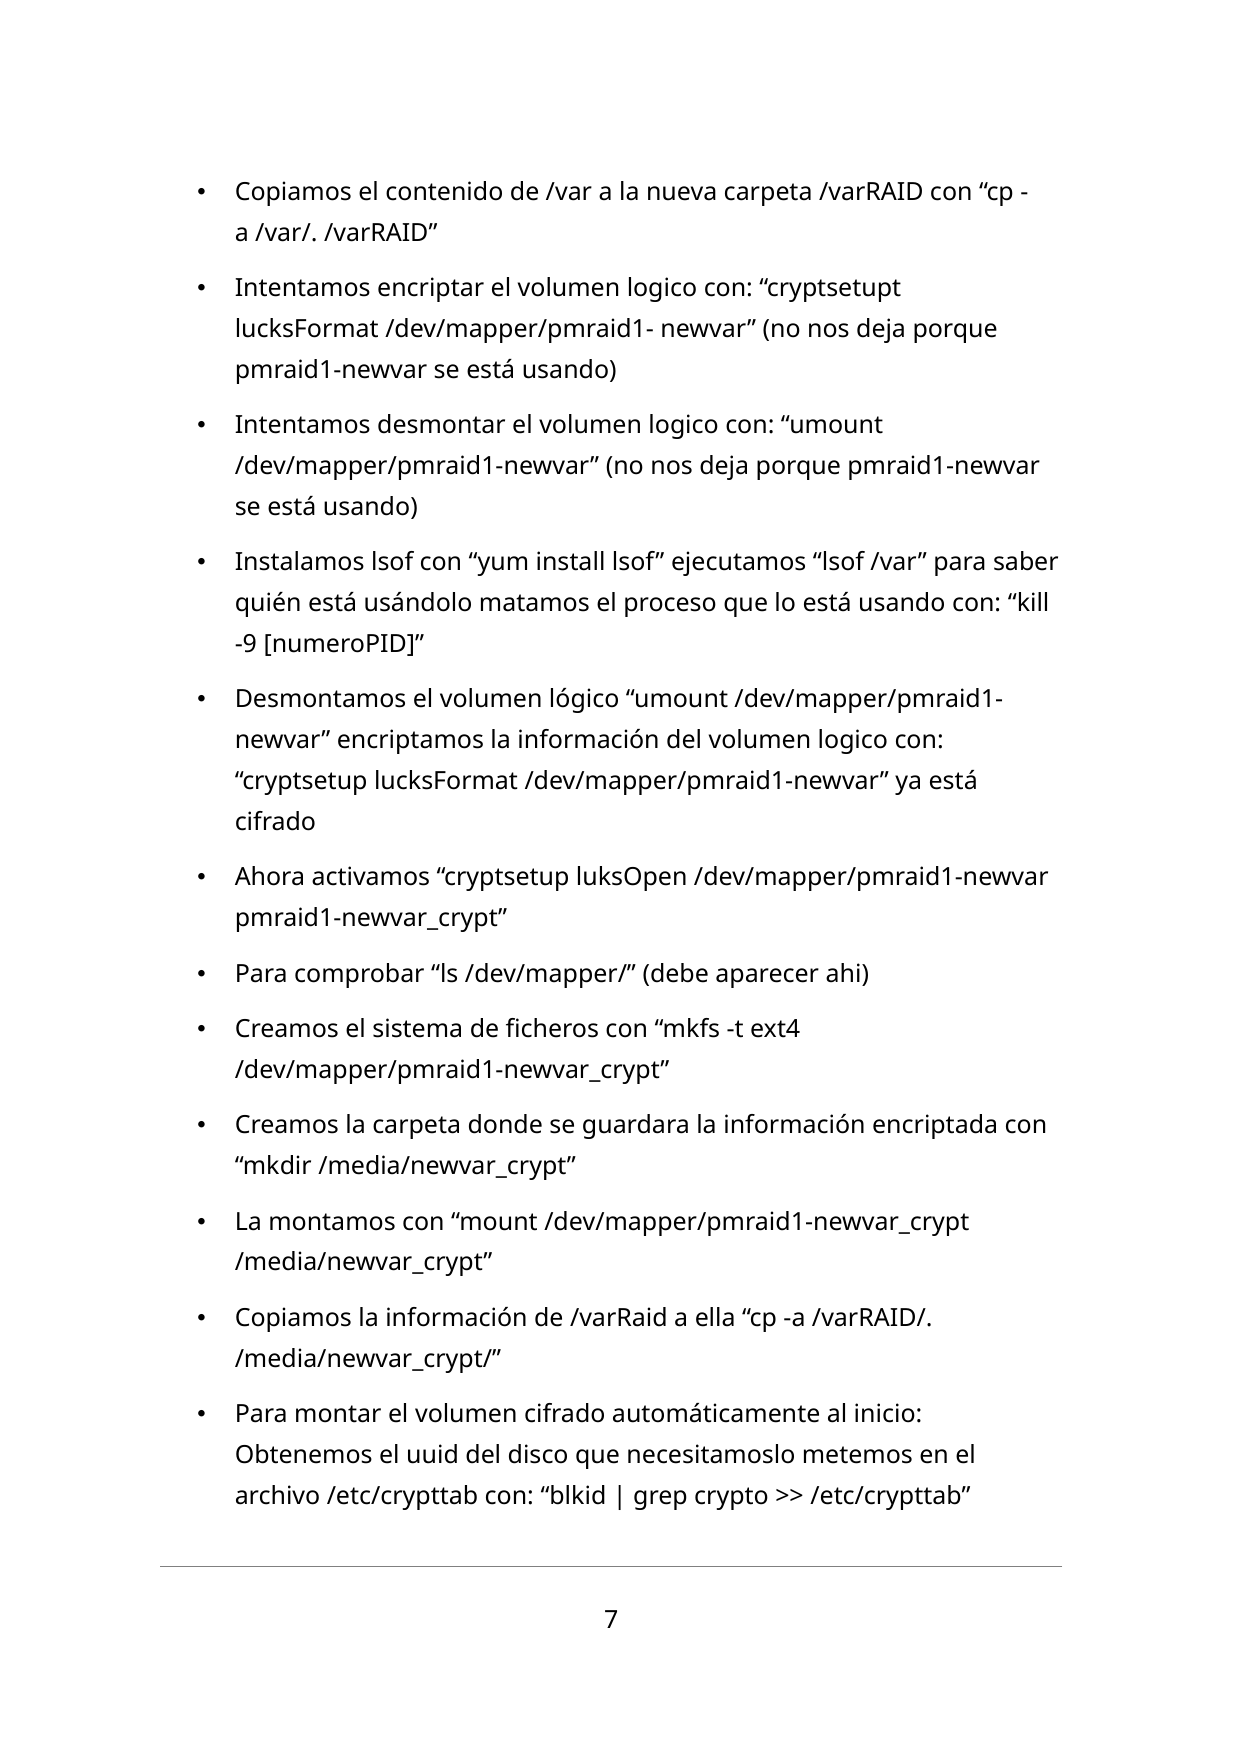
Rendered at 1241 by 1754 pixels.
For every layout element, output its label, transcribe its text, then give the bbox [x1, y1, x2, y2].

list Desmontamos el volumen lógico “umount /dev/mapper/pmraid1-newvar” encriptamos la información del volumen logico con: “cryptsetup lucksFormat /dev/mapper/pmraid1-newvar” ya está cifrado [197, 681, 1062, 838]
list Ahora activamos “cryptsetup luksOpen /dev/mapper/pmraid1-newvar pmraid1-newvar_crypt” [197, 859, 1062, 934]
list Creamos la carpeta donde se guardara la información encriptada con “mkdir /media/newvar_crypt” [197, 1107, 1062, 1182]
list Creamos el sistema de ficheros con “mkfs -t ext4 /dev/mapper/pmraid1-newvar_crypt” [197, 1011, 1062, 1086]
list Copiamos la información de /varRaid a ella “cp -a /varRAID/. /media/newvar_crypt/” [197, 1299, 1062, 1374]
list Intentamos encriptar el volumen logico con: “cryptsetupt lucksFormat /dev/mapper/pmraid1- newvar” (no nos deja porque pmraid1-newvar se está usando) [197, 270, 1062, 386]
list Para montar el volumen cifrado automáticamente al inicio: Obtenemos el uuid del disco que necesitamoslo metemos en el archivo /etc/crypttab con: “blkid | grep crypto >> /etc/crypttab” [197, 1396, 1062, 1511]
list Copiamos el contenido de /var a la nueva carpeta /varRAID con “cp -a /var/. /varRAID” [197, 173, 1062, 248]
list Instalamos lsof con “yum install lsof” ejecutamos “lsof /var” para saber quién está usándolo matamos el proceso que lo está usando con: “kill -9 [numeroPID]” [197, 544, 1062, 660]
list Intentamos desmontar el volumen logico con: “umount /dev/mapper/pmraid1-newvar” (no nos deja porque pmraid1-newvar se está usando) [197, 407, 1062, 523]
list La montamos con “mount /dev/mapper/pmraid1-newvar_crypt /media/newvar_crypt” [197, 1203, 1062, 1278]
list Para comprobar “ls /dev/mapper/” (debe aparecer ahi) [197, 955, 1062, 989]
